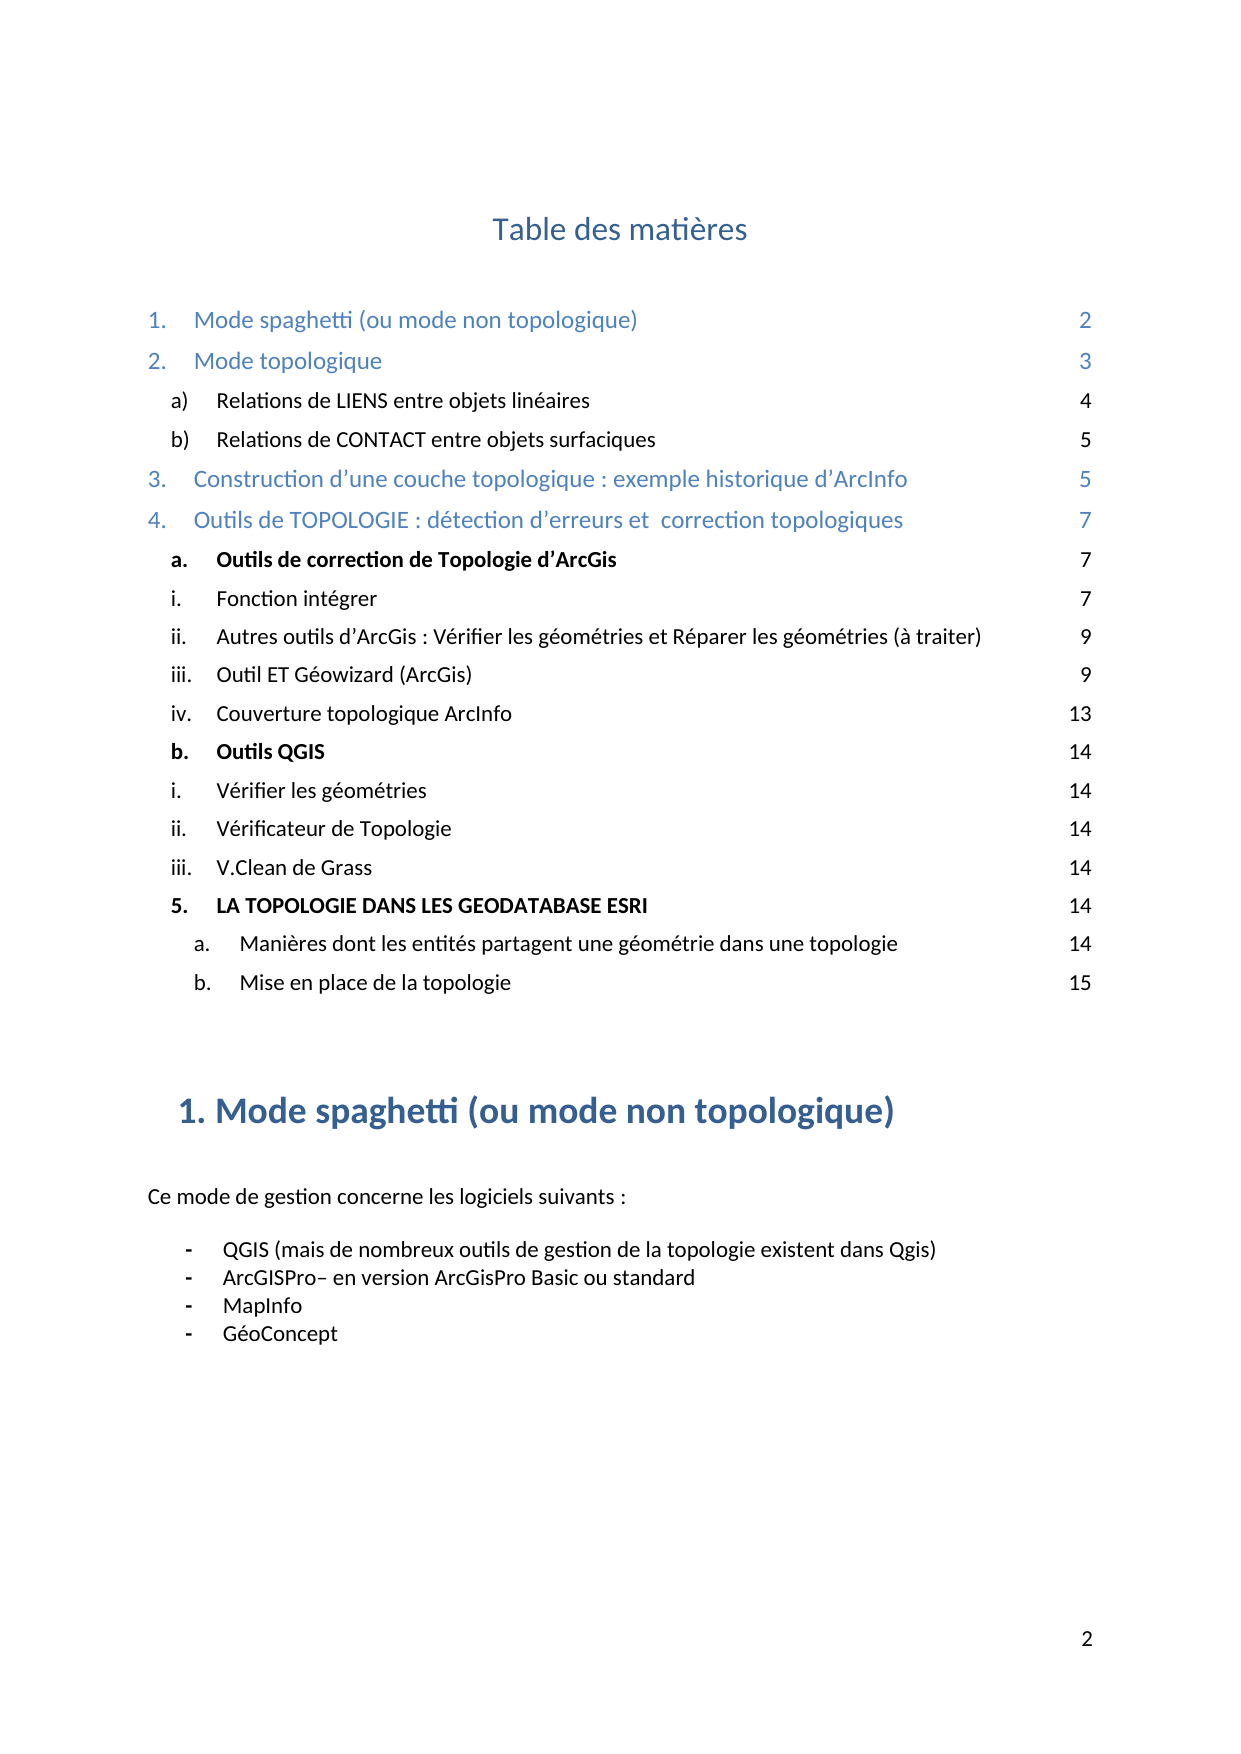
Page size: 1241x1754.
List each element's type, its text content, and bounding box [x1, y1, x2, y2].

text a. Outils de correction de Topologie d’ArcGis 7 [171, 545, 1093, 573]
text 4. Outils de TOPOLOGIE : détection d’erreurs et correction topologiques 7 [148, 504, 1093, 535]
text i. Fonction intégrer 7 [171, 584, 1093, 612]
list MapInfo [185, 1291, 1093, 1319]
list ArcGISPro– en version ArcGisPro Basic ou standard [185, 1263, 1093, 1291]
text ii. Autres outils d’ArcGis : Vérifier les géométries et Réparer les géométries (à traiter) 9 [171, 622, 1093, 650]
text 1. Mode spaghetti (ou mode non topologique) 2 [148, 304, 1093, 335]
text 3. Construction d’une couche topologique : exemple historique d’ArcInfo 5 [148, 463, 1093, 494]
subtitle Mode spaghetti (ou mode non topologique) [177, 1087, 1093, 1133]
list GéoConcept [185, 1319, 1093, 1347]
text ii. Vérificateur de Topologie 14 [171, 814, 1093, 842]
text 5. LA TOPOLOGIE DANS LES GEODATABASE ESRI 14 [171, 891, 1093, 919]
list QGIS (mais de nombreux outils de gestion de la topologie existent dans Qgis) [185, 1235, 1093, 1263]
text 2. Mode topologique 3 [148, 346, 1093, 376]
text iii. V.Clean de Grass 14 [171, 853, 1093, 881]
text a. Manières dont les entités partagent une géométrie dans une topologie 14 [193, 929, 1093, 958]
text iv. Couverture topologique ArcInfo 13 [171, 699, 1093, 727]
text b. Mise en place de la topologie 15 [193, 968, 1093, 996]
text i. Vérifier les géométries 14 [171, 776, 1093, 804]
text b) Relations de CONTACT entre objets surfaciques 5 [171, 425, 1093, 453]
text Ce mode de gestion concerne les logiciels suivants : [148, 1182, 1093, 1210]
text Table des matières [148, 208, 1093, 248]
text iii. Outil ET Géowizard (ArcGis) 9 [171, 661, 1093, 688]
text a) Relations de LIENS entre objets linéaires 4 [171, 386, 1093, 414]
text b. Outils QGIS 14 [171, 737, 1093, 765]
